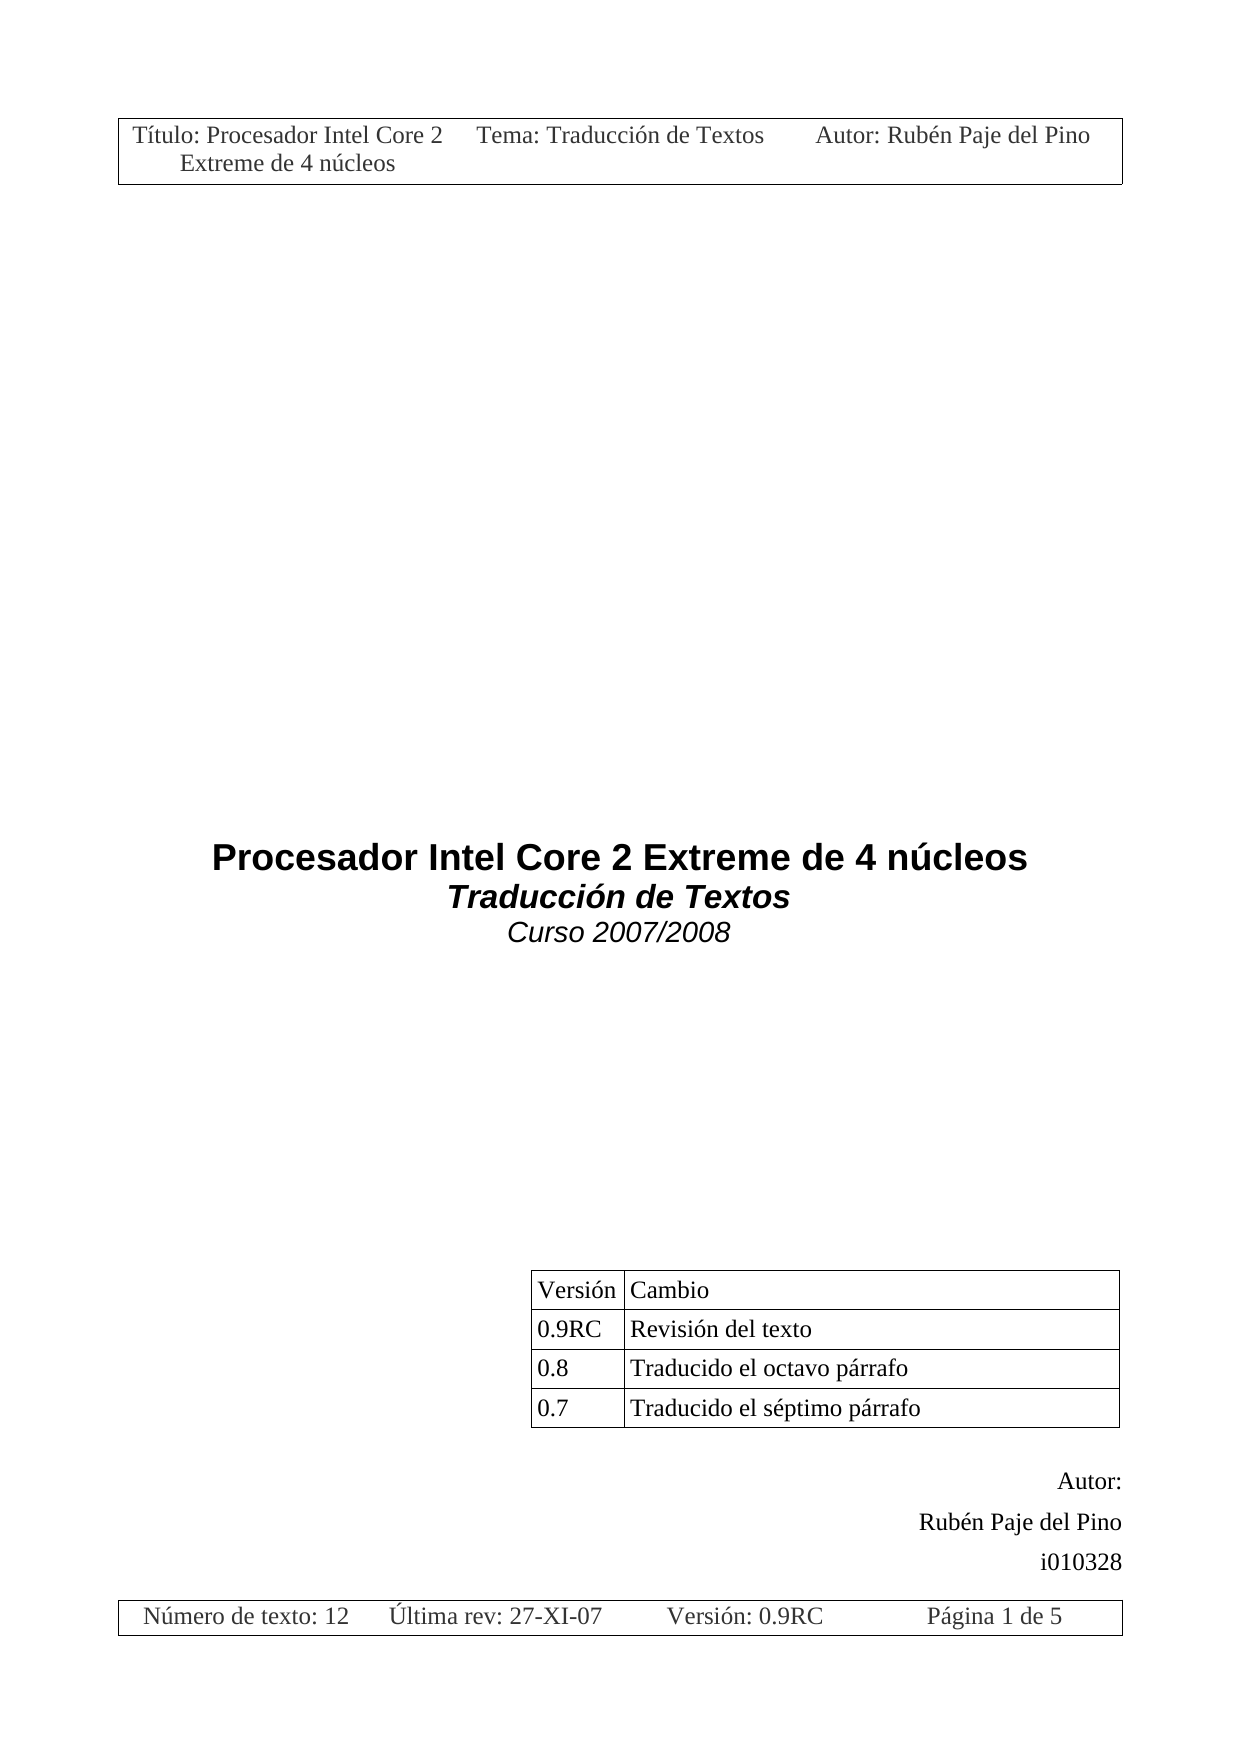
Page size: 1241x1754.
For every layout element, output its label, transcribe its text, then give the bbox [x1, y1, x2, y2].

text Rubén Paje del Pino [118, 1508, 1122, 1535]
table_cell 0.8 [532, 1350, 624, 1388]
text i010328 [118, 1548, 1122, 1576]
table_cell Traducido el octavo párrafo [625, 1350, 1119, 1388]
table_cell 0.7 [532, 1389, 624, 1427]
table_cell Traducido el séptimo párrafo [625, 1389, 1119, 1427]
text Traducción de Textos [118, 878, 1122, 916]
text Autor: [118, 1467, 1122, 1495]
table_header Cambio [625, 1271, 1119, 1309]
table_header Versión [532, 1271, 624, 1309]
text Procesador Intel Core 2 Extreme de 4 núcleos [118, 837, 1122, 878]
table_cell 0.9RC [532, 1310, 624, 1349]
text Curso 2007/2008 [118, 916, 1122, 948]
table_cell Revisión del texto [625, 1310, 1119, 1349]
